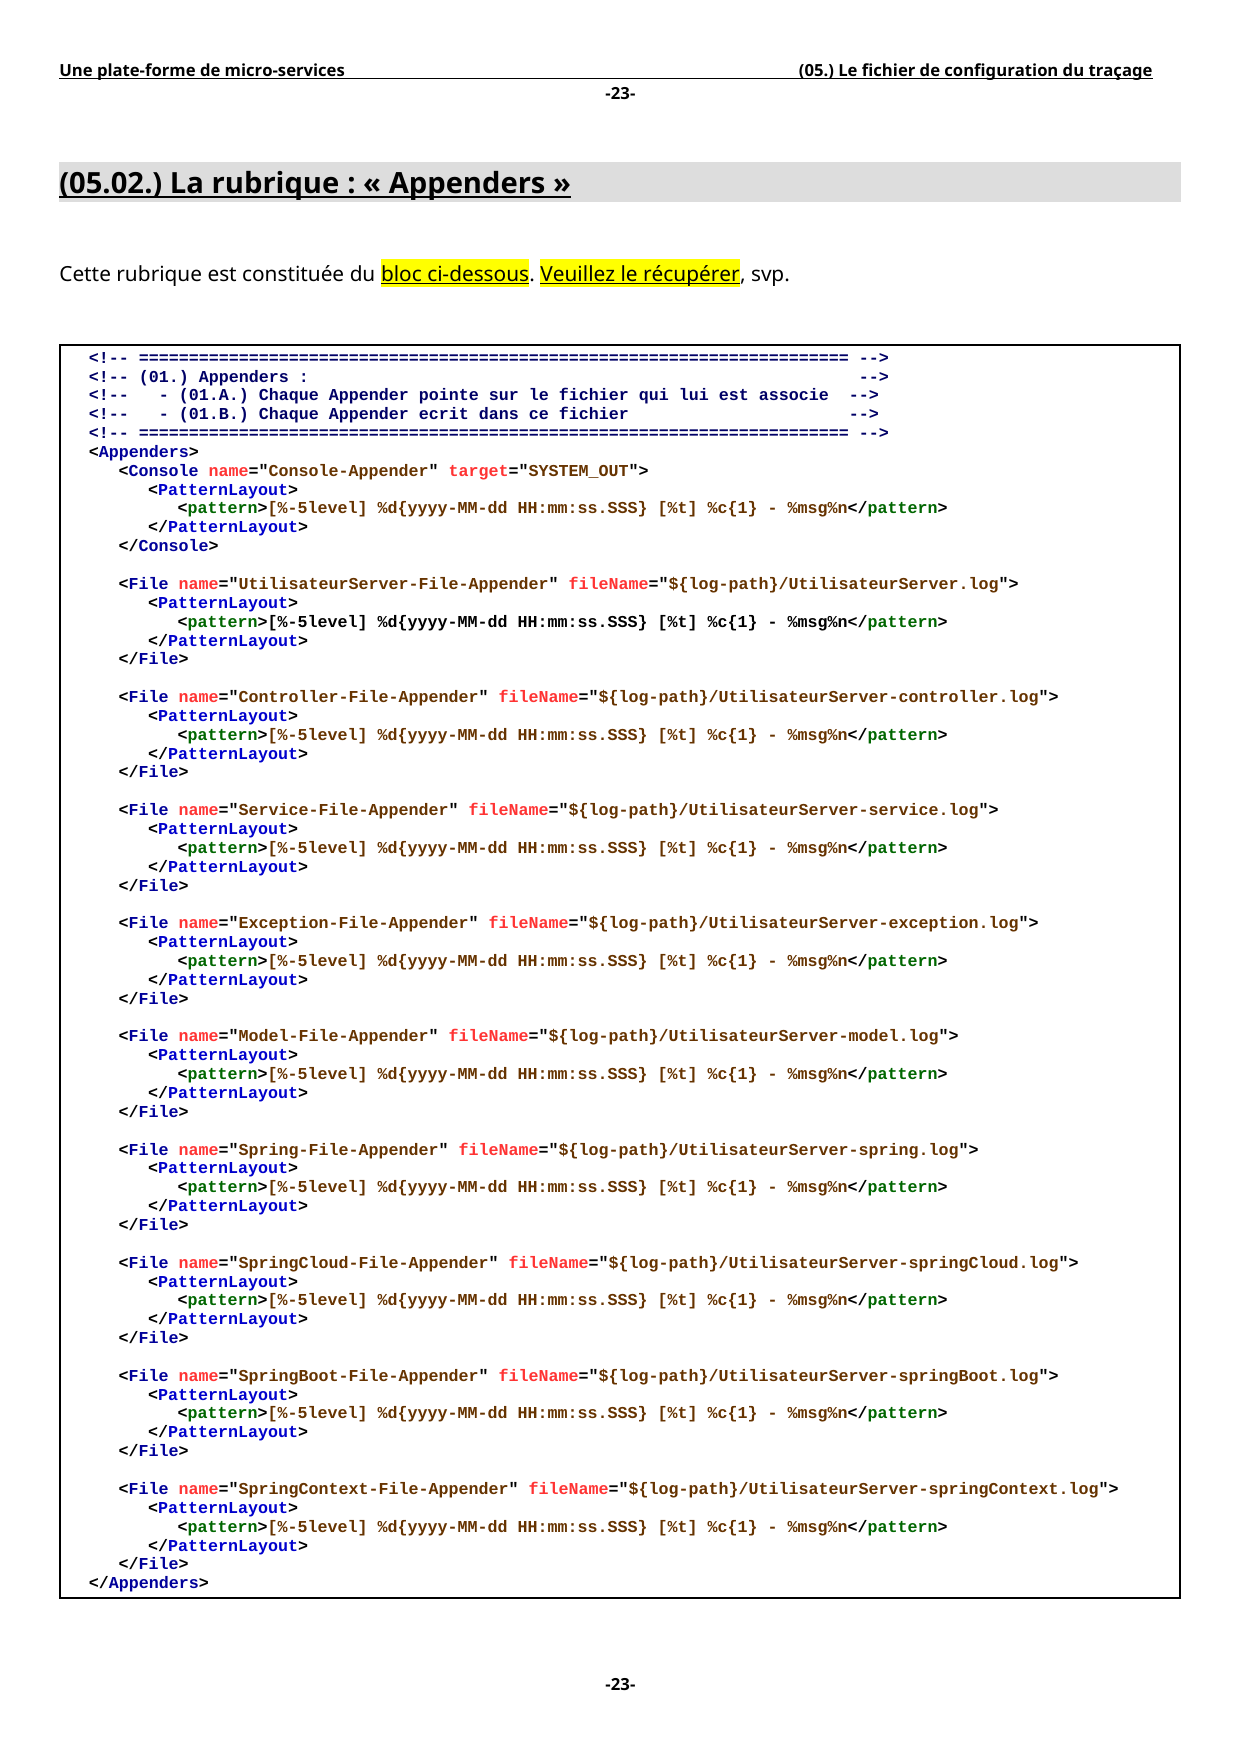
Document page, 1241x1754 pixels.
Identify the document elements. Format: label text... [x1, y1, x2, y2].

text <pattern>[%-5level] %d{yyyy-MM-dd HH:mm:ss.SSS} [%t] %c{1} - %msg%n</pattern> [61, 1174, 1179, 1193]
text </PatternLayout> [61, 1419, 1179, 1438]
text </PatternLayout> [61, 1306, 1179, 1325]
text </File> [61, 759, 1179, 783]
text <PatternLayout> [61, 476, 1179, 495]
text <File name="Service-File-Appender" fileName="${log-path}/UtilisateurServer-service.log"> [61, 797, 1179, 816]
text <pattern>[%-5level] %d{yyyy-MM-dd HH:mm:ss.SSS} [%t] %c{1} - %msg%n</pattern> [61, 948, 1179, 966]
text <PatternLayout> [61, 1042, 1179, 1061]
text <pattern>[%-5level] %d{yyyy-MM-dd HH:mm:ss.SSS} [%t] %c{1} - %msg%n</pattern> [61, 1400, 1179, 1419]
text </PatternLayout> [61, 1193, 1179, 1212]
text <!-- - (01.A.) Chaque Appender pointe sur le fichier qui lui est associe --> [61, 382, 1179, 401]
text </PatternLayout> [61, 1079, 1179, 1098]
text <!-- ======================================================================= --> [61, 346, 1179, 363]
text </PatternLayout> [61, 514, 1179, 533]
text <File name="SpringContext-File-Appender" fileName="${log-path}/UtilisateurServer-springContext.log"> [61, 1476, 1179, 1494]
text <!-- (01.) Appenders : --> [61, 363, 1179, 382]
text </File> [61, 985, 1179, 1009]
text <pattern>[%-5level] %d{yyyy-MM-dd HH:mm:ss.SSS} [%t] %c{1} - %msg%n</pattern> [61, 608, 1179, 627]
text </PatternLayout> [61, 627, 1179, 646]
text </File> [61, 1551, 1179, 1570]
text <Appenders> [61, 438, 1179, 457]
text <PatternLayout> [61, 816, 1179, 834]
text <Console name="Console-Appender" target="SYSTEM_OUT"> [61, 457, 1179, 476]
text </File> [61, 646, 1179, 670]
text <PatternLayout> [61, 1494, 1179, 1513]
text <pattern>[%-5level] %d{yyyy-MM-dd HH:mm:ss.SSS} [%t] %c{1} - %msg%n</pattern> [61, 834, 1179, 853]
text </File> [61, 872, 1179, 896]
text <File name="Exception-File-Appender" fileName="${log-path}/UtilisateurServer-exception.log"> [61, 910, 1179, 929]
text <File name="Spring-File-Appender" fileName="${log-path}/UtilisateurServer-spring.log"> [61, 1136, 1179, 1155]
text </File> [61, 1098, 1179, 1122]
text </File> [61, 1325, 1179, 1348]
text <PatternLayout> [61, 1268, 1179, 1287]
text <!-- - (01.B.) Chaque Appender ecrit dans ce fichier --> [61, 401, 1179, 420]
text <pattern>[%-5level] %d{yyyy-MM-dd HH:mm:ss.SSS} [%t] %c{1} - %msg%n</pattern> [61, 1513, 1179, 1532]
text <File name="UtilisateurServer-File-Appender" fileName="${log-path}/UtilisateurServer.log"> [61, 571, 1179, 589]
text <PatternLayout> [61, 589, 1179, 608]
text </PatternLayout> [61, 966, 1179, 985]
text </PatternLayout> [61, 853, 1179, 872]
text </PatternLayout> [61, 740, 1179, 759]
text <PatternLayout> [61, 702, 1179, 721]
text <pattern>[%-5level] %d{yyyy-MM-dd HH:mm:ss.SSS} [%t] %c{1} - %msg%n</pattern> [61, 495, 1179, 514]
text </Appenders> [61, 1570, 1179, 1597]
text <pattern>[%-5level] %d{yyyy-MM-dd HH:mm:ss.SSS} [%t] %c{1} - %msg%n</pattern> [61, 721, 1179, 740]
text <pattern>[%-5level] %d{yyyy-MM-dd HH:mm:ss.SSS} [%t] %c{1} - %msg%n</pattern> [61, 1061, 1179, 1079]
text <pattern>[%-5level] %d{yyyy-MM-dd HH:mm:ss.SSS} [%t] %c{1} - %msg%n</pattern> [61, 1287, 1179, 1306]
text <File name="Model-File-Appender" fileName="${log-path}/UtilisateurServer-model.log"> [61, 1023, 1179, 1042]
text Cette rubrique est constituée du bloc ci-dessous. Veuillez le récupérer, svp. [59, 259, 1181, 287]
text <File name="SpringBoot-File-Appender" fileName="${log-path}/UtilisateurServer-springBoot.log"> [61, 1362, 1179, 1381]
text (05.02.) La rubrique : « Appenders » [59, 162, 1181, 202]
text <File name="Controller-File-Appender" fileName="${log-path}/UtilisateurServer-controller.log"> [61, 684, 1179, 702]
text <PatternLayout> [61, 1381, 1179, 1400]
text <File name="SpringCloud-File-Appender" fileName="${log-path}/UtilisateurServer-springCloud.log"> [61, 1249, 1179, 1268]
text <!-- ======================================================================= --> [61, 420, 1179, 438]
text </PatternLayout> [61, 1532, 1179, 1551]
text <PatternLayout> [61, 1155, 1179, 1174]
text </File> [61, 1212, 1179, 1235]
text </File> [61, 1438, 1179, 1462]
text </Console> [61, 533, 1179, 557]
text <PatternLayout> [61, 929, 1179, 948]
